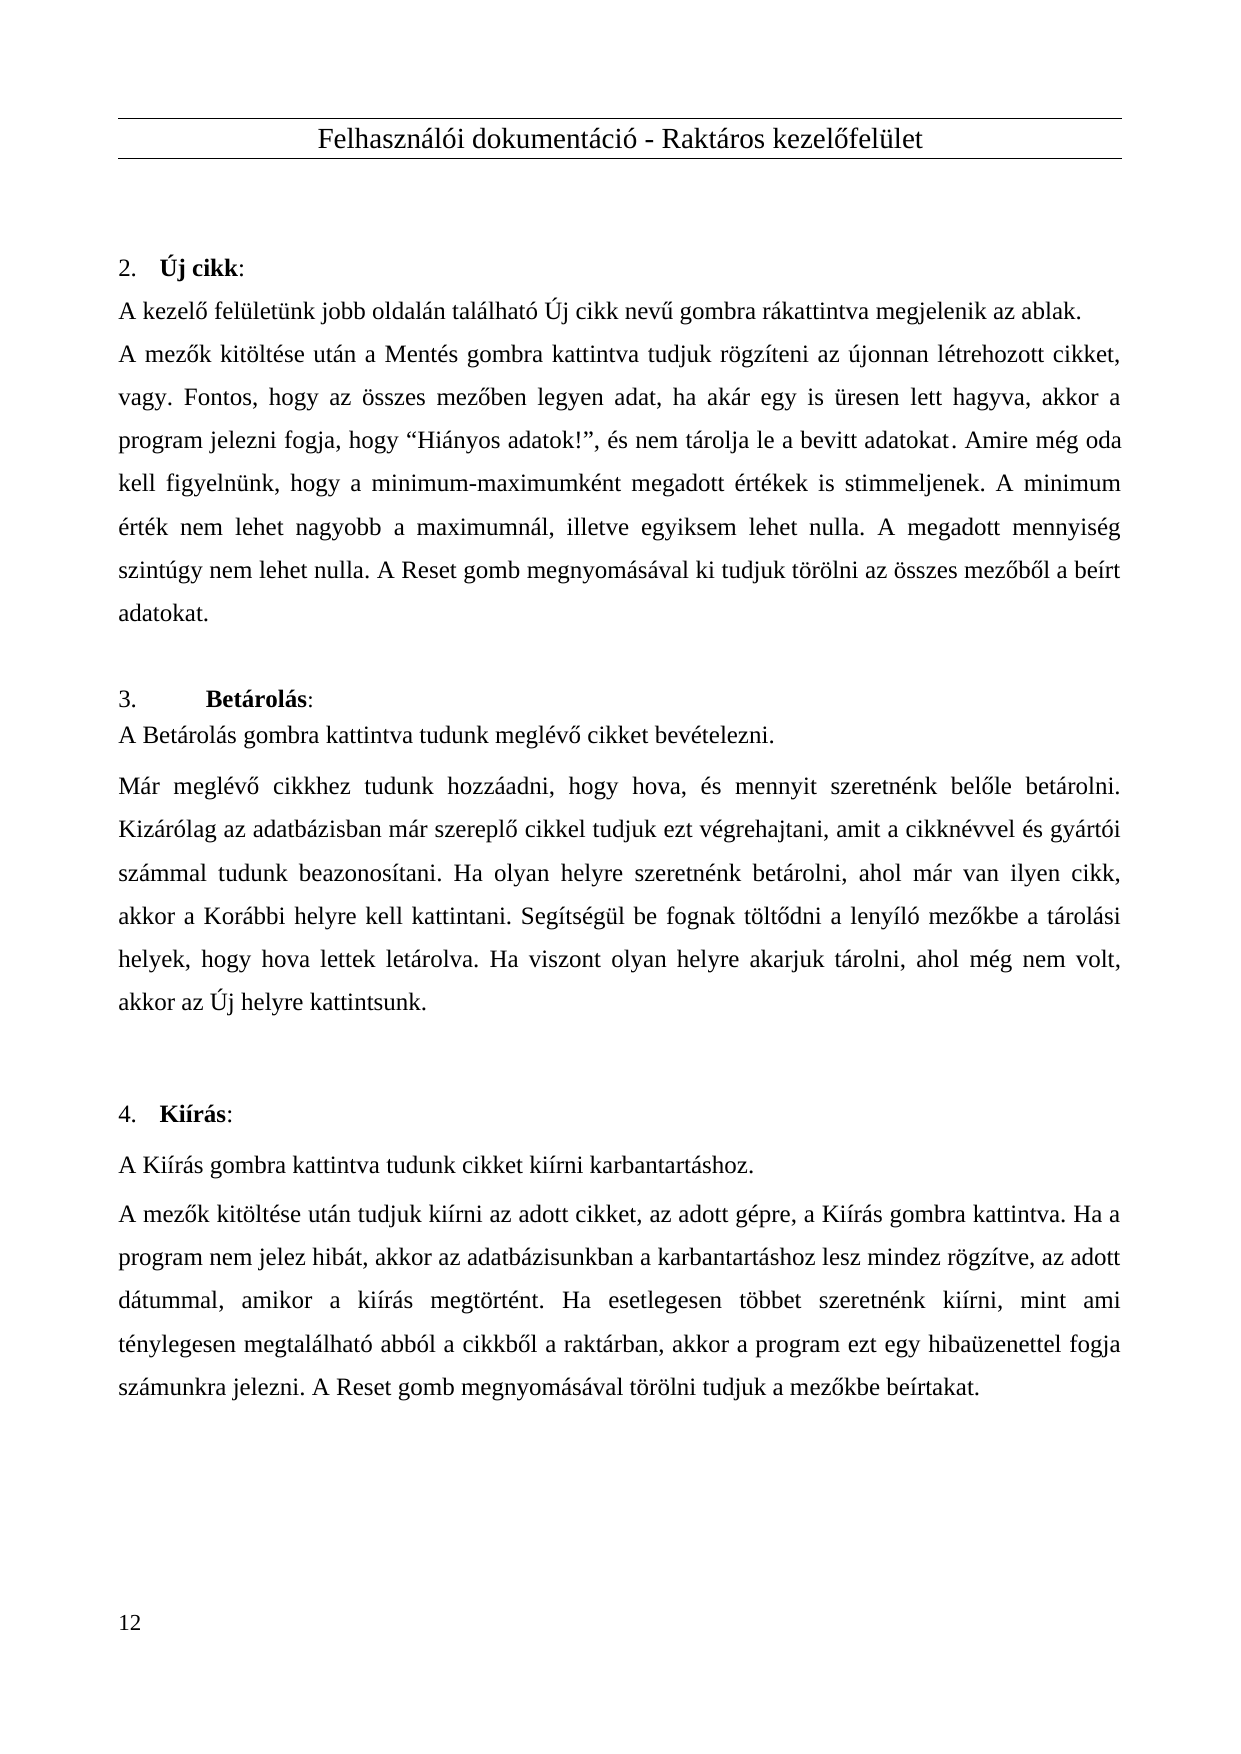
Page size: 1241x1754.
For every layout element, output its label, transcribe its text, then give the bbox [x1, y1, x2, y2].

list Már meglévő cikkhez tudunk hozzáadni, hogy hova, és mennyit szeretnénk belőle betárolni. Kizárólag az adatbázisban már szereplő cikkel tudjuk ezt végrehajtani, amit a cikknévvel és gyártói számmal tudunk beazonosítani. Ha olyan helyre szeretnénk betárolni, ahol már van ilyen cikk, akkor a Korábbi helyre kell kattintani. Segítségül be fognak töltődni a lenyíló mezőkbe a tárolási helyek, hogy hova lettek letárolva. Ha viszont olyan helyre akarjuk tárolni, ahol még nem volt, akkor az Új helyre kattintsunk. [118, 771, 1122, 1016]
list Kiírás: [118, 1099, 1122, 1128]
text A mezők kitöltése után a Mentés gombra kattintva tudjuk rögzíteni az újonnan létrehozott cikket, vagy. Fontos, hogy az összes mezőben legyen adat, ha akár egy is üresen lett hagyva, akkor a program jelezni fogja, hogy “Hiányos adatok!”, és nem tárolja le a bevitt adatokat. Amire még oda kell figyelnünk, hogy a minimum-maximumként megadott értékek is stimmeljenek. A minimum érték nem lehet nagyobb a maximumnál, illetve egyiksem lehet nulla. A megadott mennyiség szintúgy nem lehet nulla. A Reset gomb megnyomásával ki tudjuk törölni az összes mezőből a beírt adatokat. [118, 339, 1122, 627]
list A Kiírás gombra kattintva tudunk cikket kiírni karbantartáshoz. [118, 1150, 1122, 1179]
text A mezők kitöltése után tudjuk kiírni az adott cikket, az adott gépre, a Kiírás gombra kattintva. Ha a program nem jelez hibát, akkor az adatbázisunkban a karbantartáshoz lesz mindez rögzítve, az adott dátummal, amikor a kiírás megtörtént. Ha esetlegesen többet szeretnénk kiírni, mint ami ténylegesen megtalálható abból a cikkből a raktárban, akkor a program ezt egy hibaüzenettel fogja számunkra jelezni. A Reset gomb megnyomásával törölni tudjuk a mezőkbe beírtakat. [118, 1199, 1122, 1401]
list A Betárolás gombra kattintva tudunk meglévő cikket bevételezni. [118, 721, 1122, 749]
list Betárolás: [118, 684, 1122, 713]
list Új cikk: [118, 253, 1122, 282]
text A kezelő felületünk jobb oldalán található Új cikk nevű gombra rákattintva megjelenik az ablak. [118, 296, 1122, 325]
